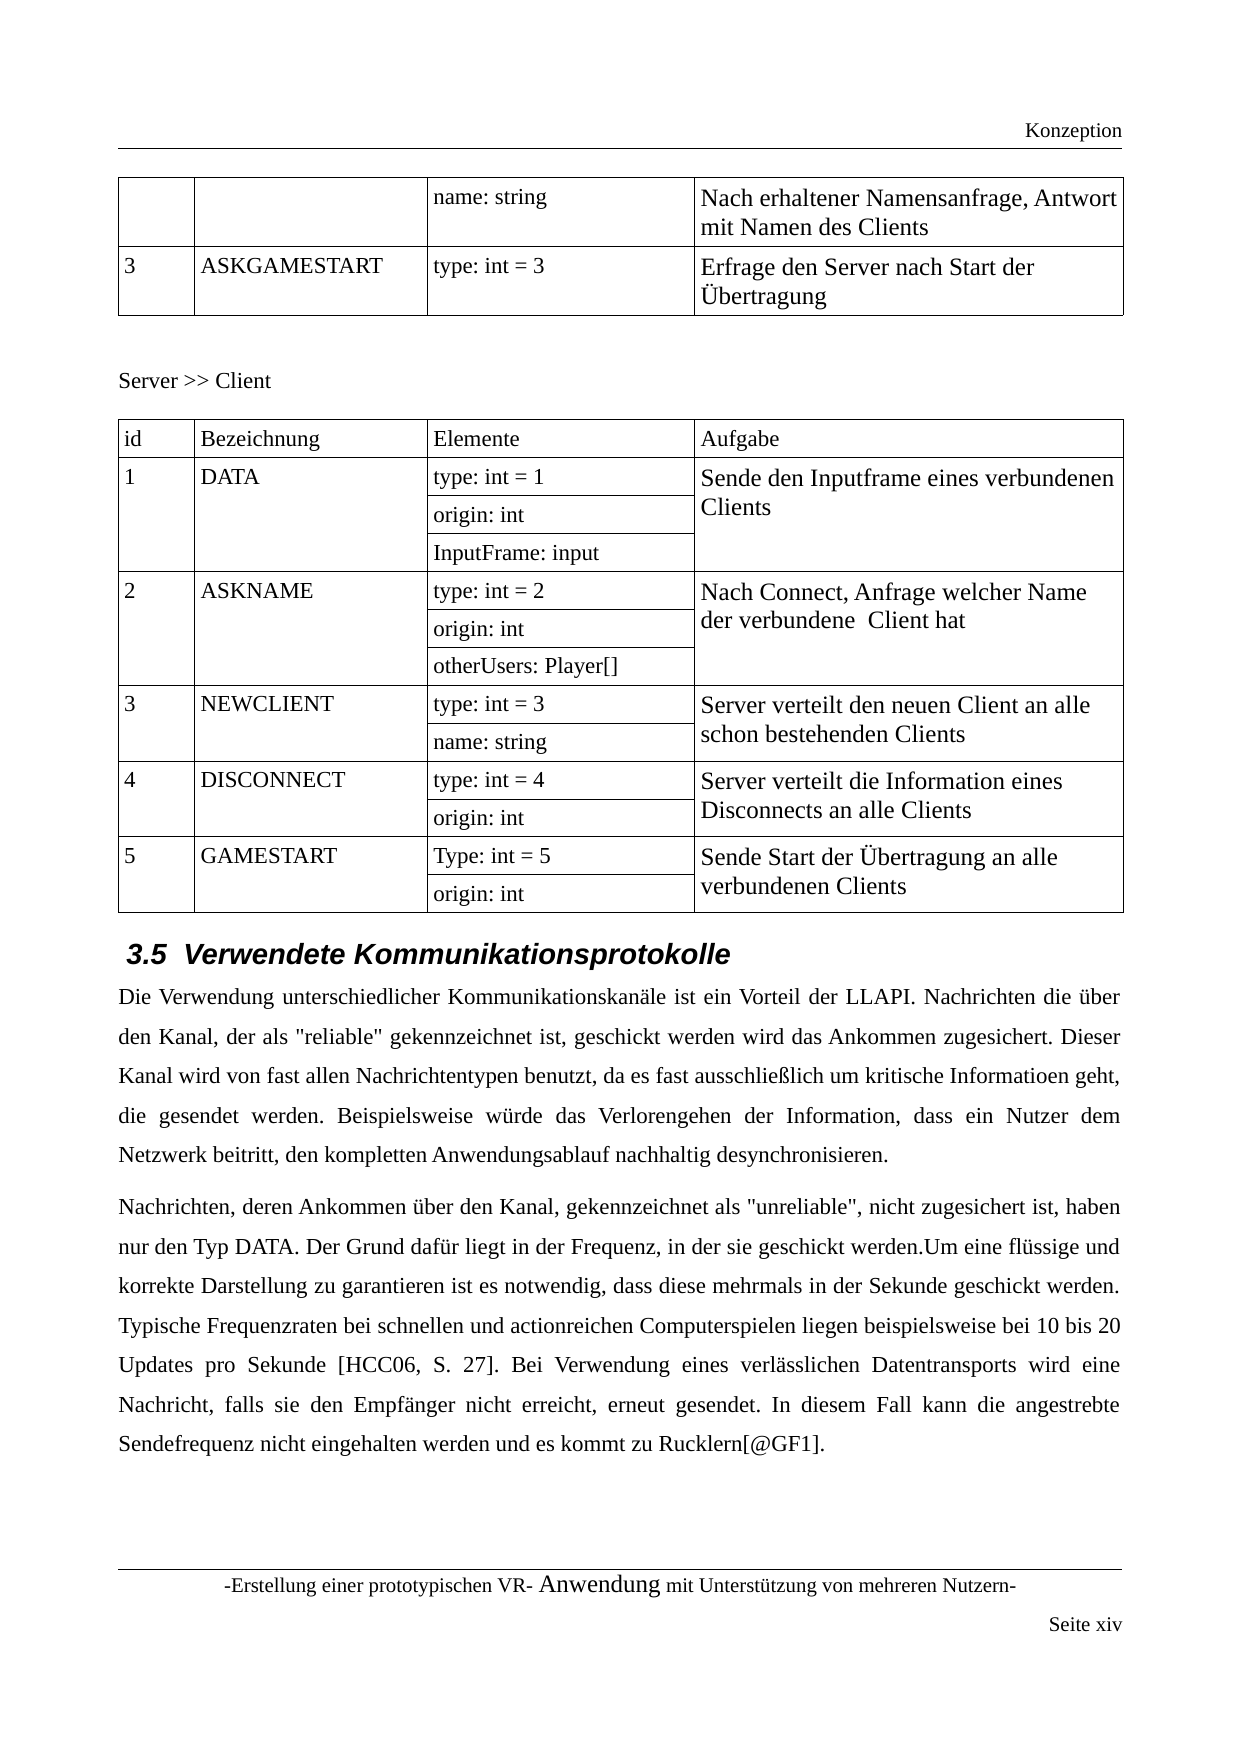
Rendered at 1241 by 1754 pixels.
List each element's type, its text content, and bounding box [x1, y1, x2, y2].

table_cell Erfrage den Server nach Start der Übertragung [695, 247, 1123, 315]
text Server >> Client [118, 367, 1122, 394]
table_cell GAMESTART [195, 837, 427, 912]
table_cell type: int = 3 [428, 247, 694, 315]
table_cell 4 [119, 762, 194, 836]
table_cell otherUsers: Player[] [428, 648, 694, 685]
table_cell DATA [195, 458, 427, 571]
table_cell NEWCLIENT [195, 686, 427, 761]
table_cell 1 [119, 458, 194, 571]
table_cell 3 [119, 247, 194, 315]
table_header Elemente [428, 420, 694, 457]
table_cell Type: int = 5 [428, 837, 694, 874]
table_header Aufgabe [695, 420, 1123, 457]
table_cell Server verteilt den neuen Client an alle schon bestehenden Clients [695, 686, 1123, 761]
table_cell origin: int [428, 800, 694, 836]
table_cell name: string [428, 178, 694, 246]
text Nachrichten, deren Ankommen über den Kanal, gekennzeichnet als "unreliable", nicht zugesichert ist, haben nur den Typ DATA. Der Grund dafür liegt in der Frequenz, in der sie geschickt werden.Um eine flüssige und korrekte Darstellung zu garantieren ist es notwendig, dass diese mehrmals in der Sekunde geschickt werden. Typische Frequenzraten bei schnellen und actionreichen Computerspielen liegen beispielsweise bei 10 bis 20 Updates pro Sekunde [HCC06, S. 27]. Bei Verwendung eines verlässlichen Datentransports wird eine Nachricht, falls sie den Empfänger nicht erreicht, erneut gesendet. In diesem Fall kann die angestrebte Sendefrequenz nicht eingehalten werden und es kommt zu Rucklern[@GF1]. [118, 1193, 1122, 1456]
table_cell origin: int [428, 610, 694, 647]
table_cell origin: int [428, 875, 694, 912]
table_cell Sende den Inputframe eines verbundenen Clients [695, 458, 1123, 571]
table_cell type: int = 4 [428, 762, 694, 798]
table_cell type: int = 2 [428, 572, 694, 609]
table_cell 3 [119, 686, 194, 761]
table_cell InputFrame: input [428, 534, 694, 571]
table_cell Nach Connect, Anfrage welcher Name der verbundene Client hat [695, 572, 1123, 685]
table_cell origin: int [428, 496, 694, 533]
table_cell Sende Start der Übertragung an alle verbundenen Clients [695, 837, 1123, 912]
table_cell DISCONNECT [195, 762, 427, 836]
table_cell Nach erhaltener Namensanfrage, Antwort mit Namen des Clients [695, 178, 1123, 246]
table_cell ASKGAMESTART [195, 247, 427, 315]
table_header Bezeichnung [195, 420, 427, 457]
table_cell 5 [119, 837, 194, 912]
table_cell [195, 178, 427, 246]
subtitle Verwendete Kommunikationsprotokolle [118, 937, 1122, 971]
table_cell Server verteilt die Information eines Disconnects an alle Clients [695, 762, 1123, 836]
table_header id [119, 420, 194, 457]
table_cell type: int = 3 [428, 686, 694, 723]
text Die Verwendung unterschiedlicher Kommunikationskanäle ist ein Vorteil der LLAPI. Nachrichten die über den Kanal, der als "reliable" gekennzeichnet ist, geschickt werden wird das Ankommen zugesichert. Dieser Kanal wird von fast allen Nachrichtentypen benutzt, da es fast ausschließlich um kritische Informatioen geht, die gesendet werden. Beispielsweise würde das Verlorengehen der Information, dass ein Nutzer dem Netzwerk beitritt, den kompletten Anwendungsablauf nachhaltig desynchronisieren. [118, 983, 1122, 1168]
table_cell [119, 178, 194, 246]
table_cell name: string [428, 724, 694, 761]
table_cell ASKNAME [195, 572, 427, 685]
table_cell 2 [119, 572, 194, 685]
table_cell type: int = 1 [428, 458, 694, 495]
